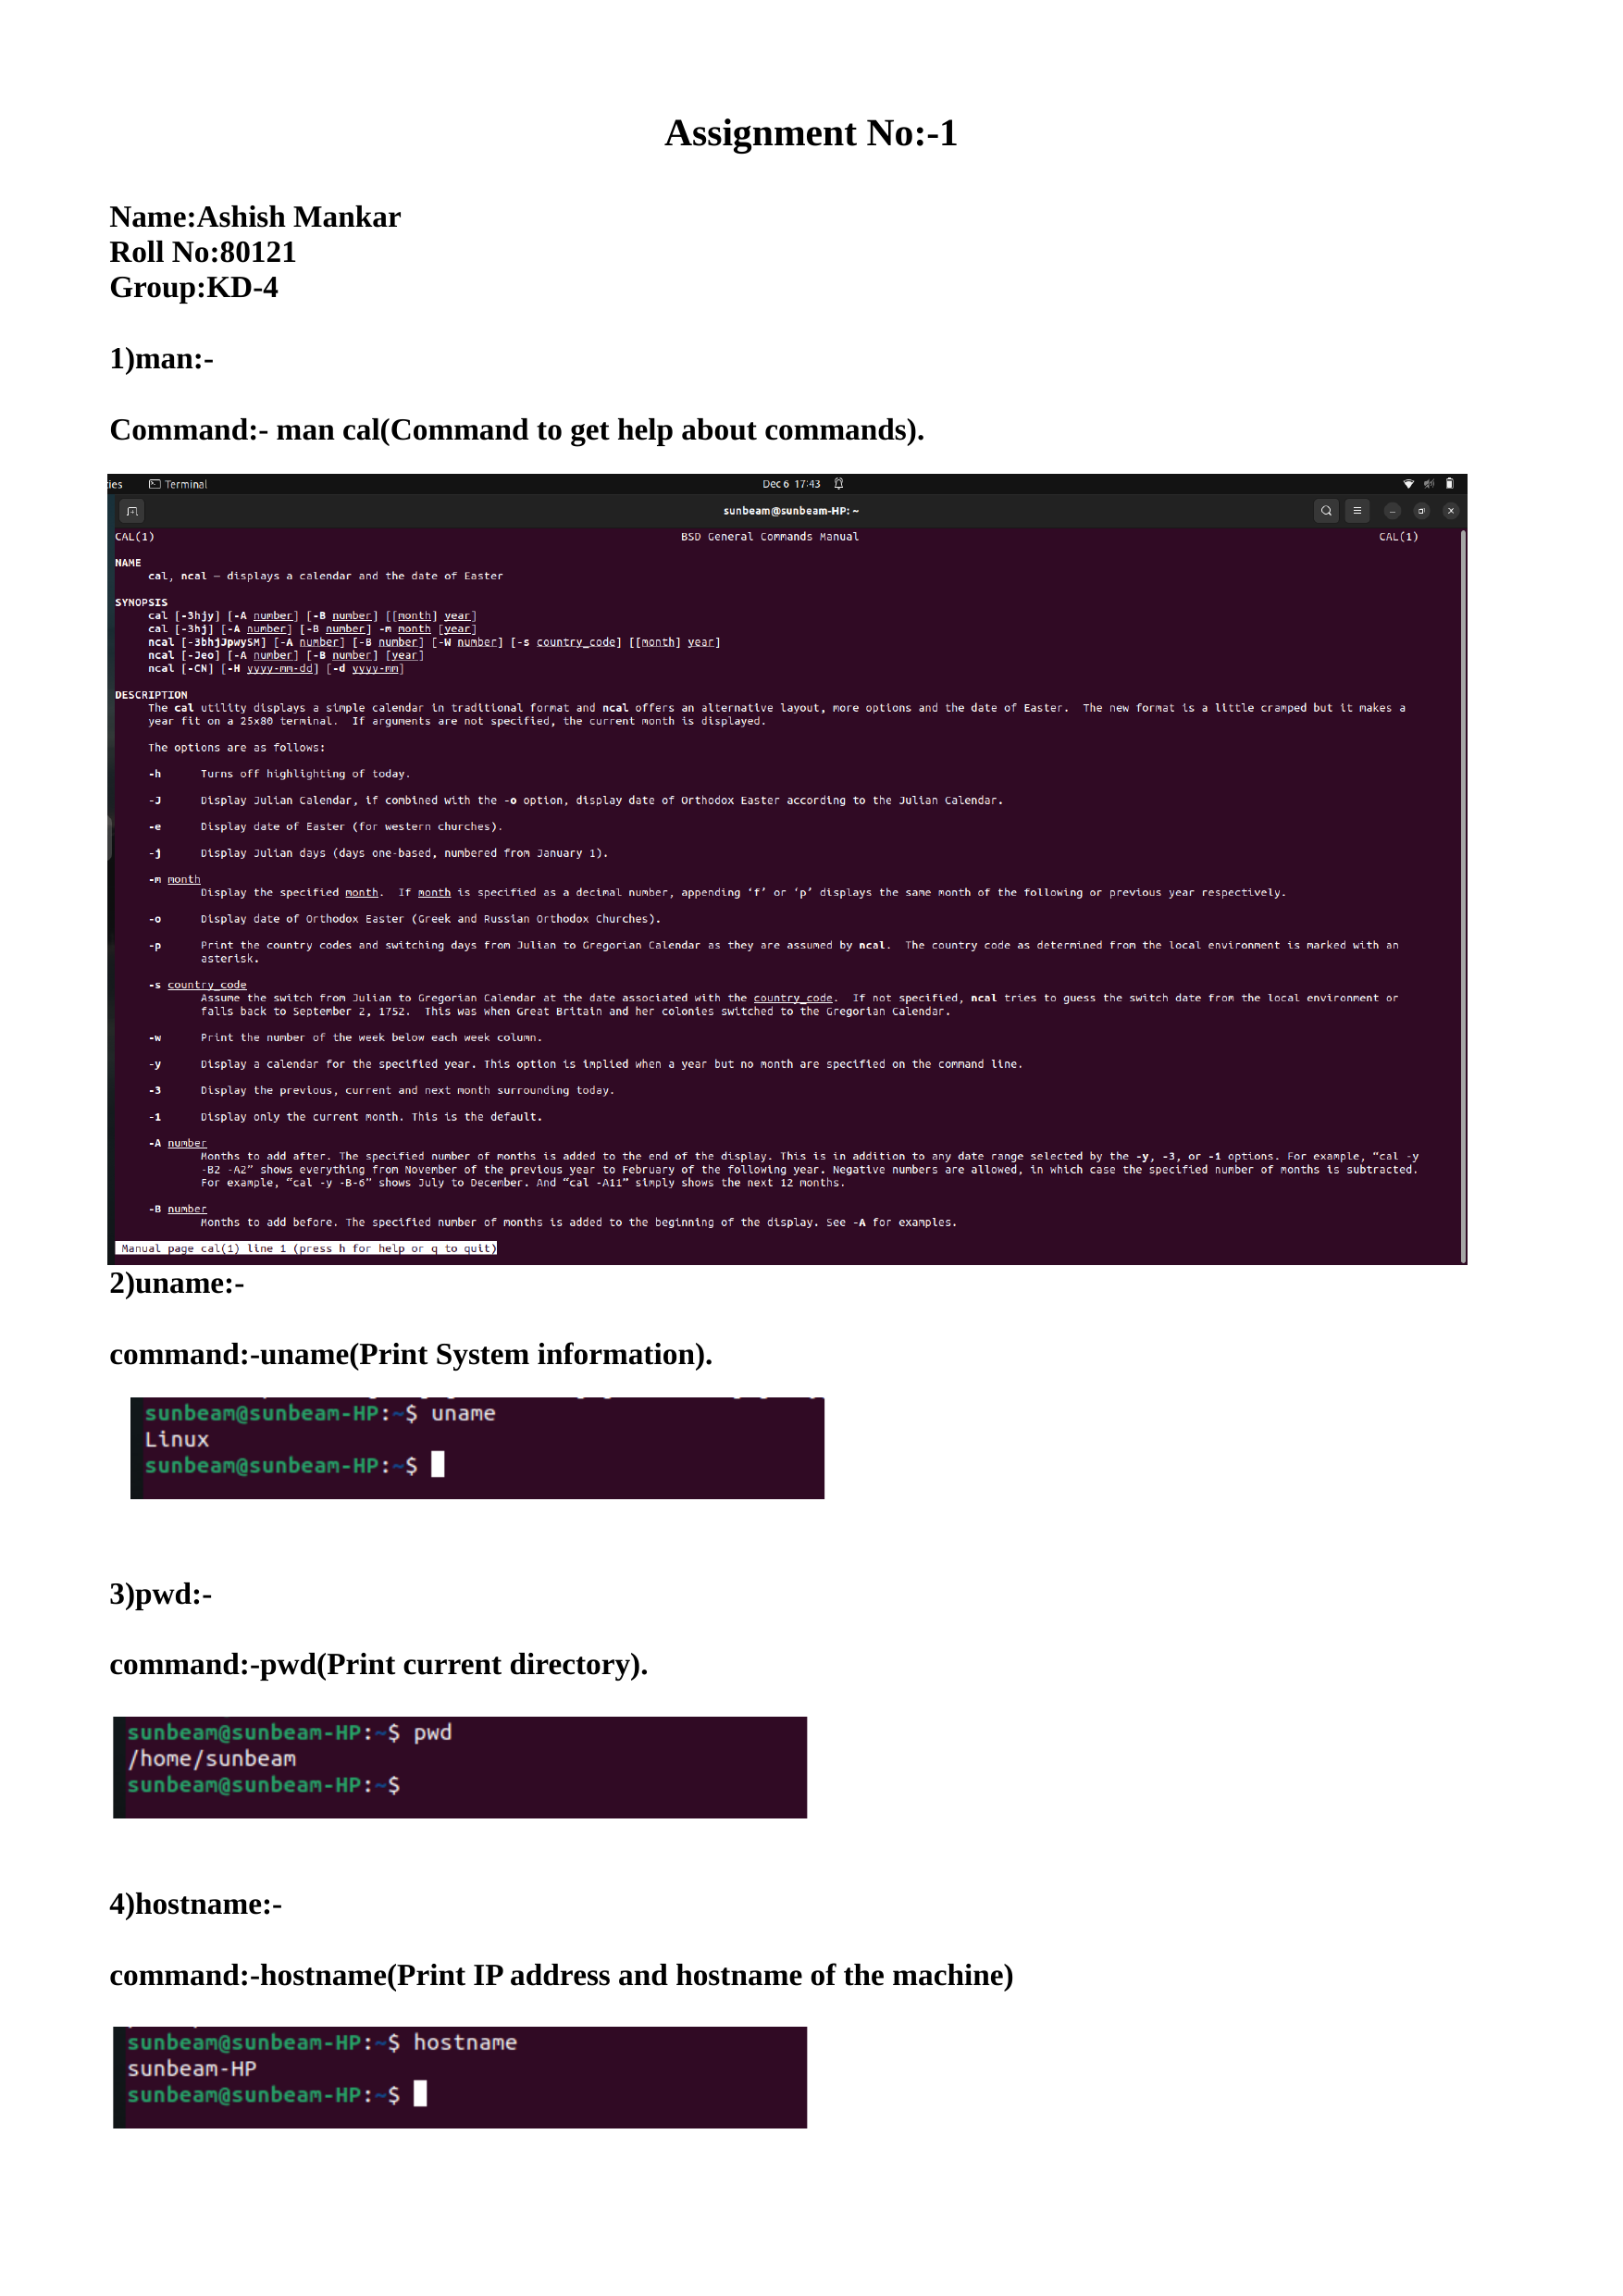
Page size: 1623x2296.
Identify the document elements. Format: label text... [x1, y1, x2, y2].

picture [113, 1717, 808, 1818]
text 2)uname:- [109, 544, 1514, 1300]
picture [107, 474, 1468, 1265]
text command:-hostname(Print IP address and hostname of the machine) [109, 1956, 1514, 1992]
text command:-uname(Print System information). [109, 1335, 1514, 1371]
text Assignment No:-1 [109, 109, 1514, 154]
text Group:KD-4 [109, 269, 1514, 304]
text Roll No:80121 [109, 233, 1514, 269]
text 1)man:- [109, 340, 1514, 376]
picture [113, 2027, 808, 2128]
text 4)hostname:- [109, 1885, 1514, 1921]
text 3)pwd:- [109, 1575, 1514, 1610]
text command:-pwd(Print current directory). [109, 1645, 1514, 1682]
text Name:Ashish Mankar [109, 198, 1514, 233]
picture [130, 1397, 825, 1499]
text Command:- man cal(Command to get help about commands). [109, 411, 1514, 446]
